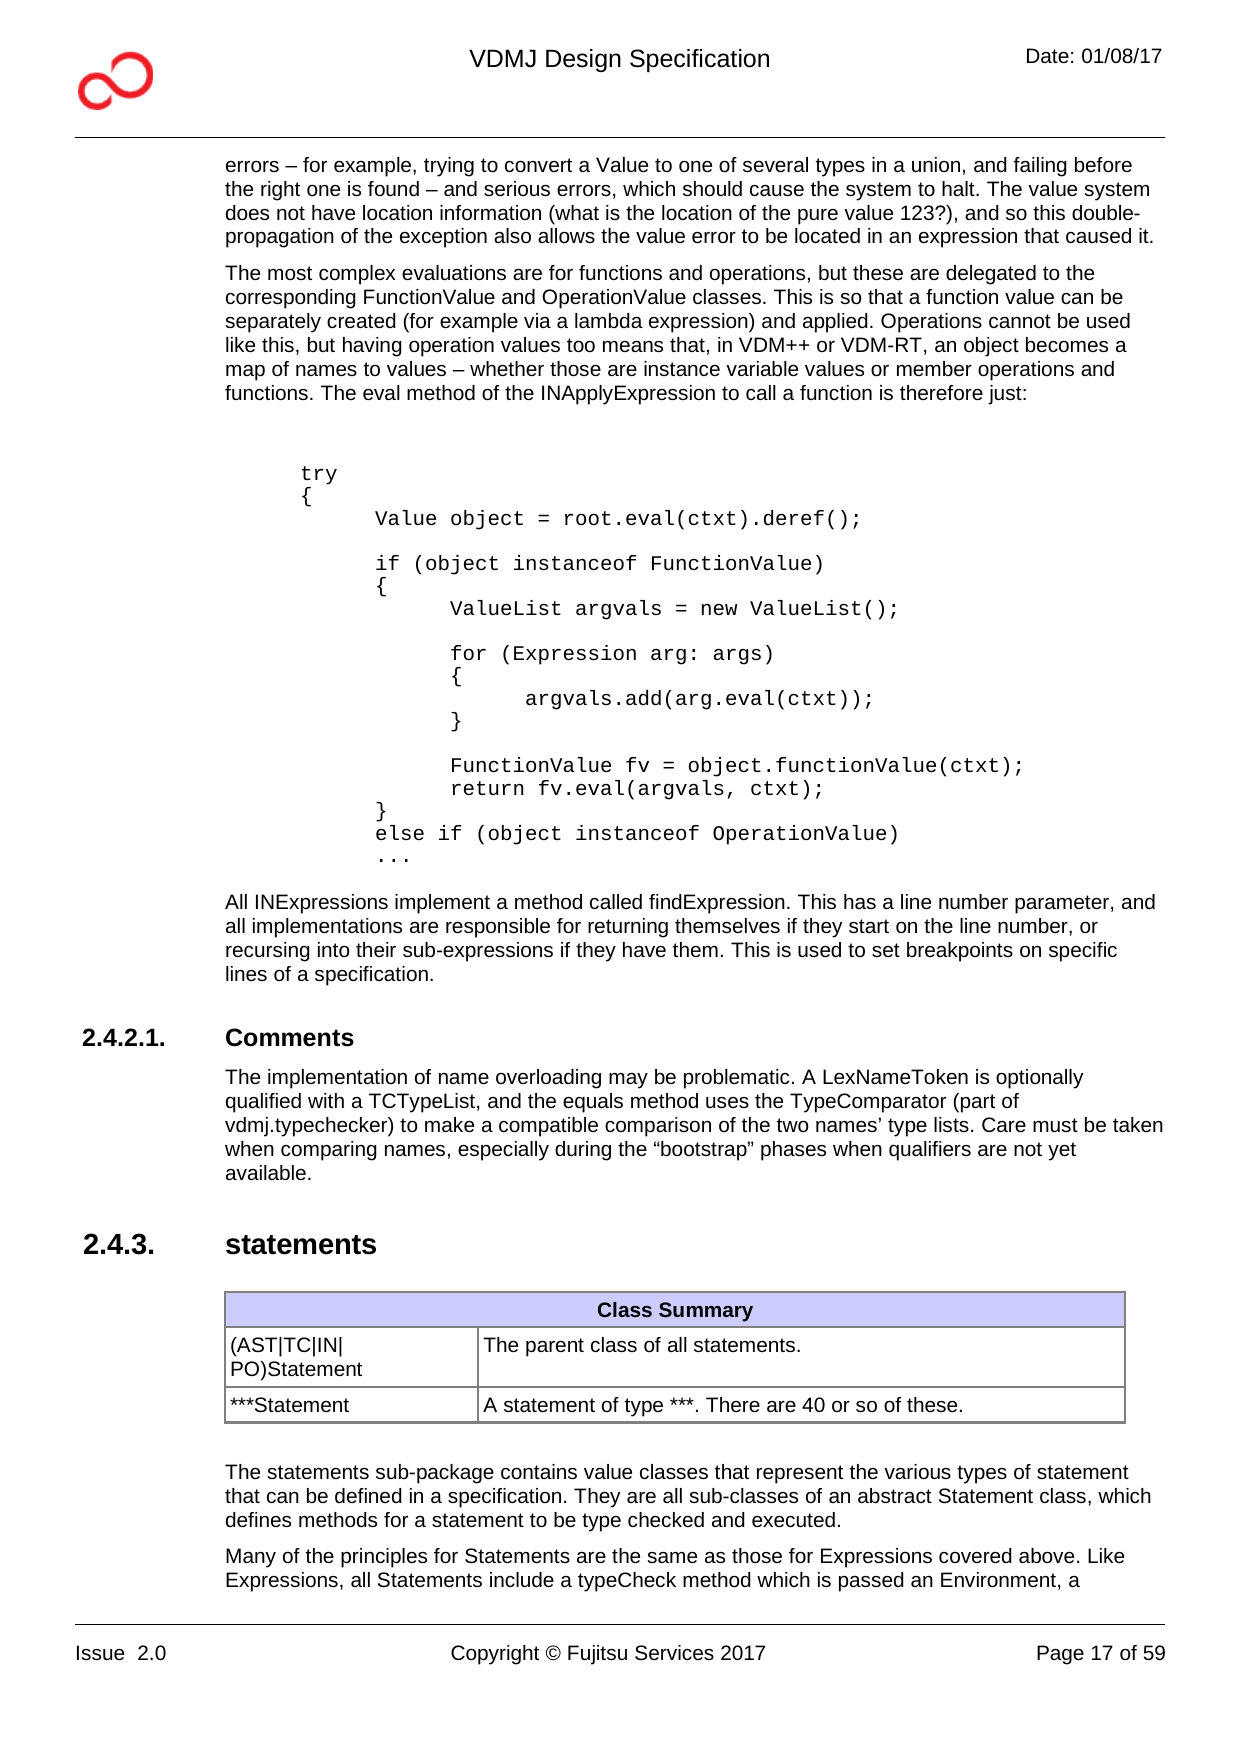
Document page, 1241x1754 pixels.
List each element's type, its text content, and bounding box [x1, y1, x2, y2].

table_cell ***Statement [226, 1388, 477, 1421]
text ... [225, 845, 1165, 867]
text All INExpressions implement a method called findExpression. This has a line number parameter, and all implementations are responsible for returning themselves if they start on the line number, or recursing into their sub-expressions if they have them. This is used to set breakpoints on specific lines of a specification. [225, 890, 1165, 986]
subtitle statements [75, 1227, 1165, 1261]
table_cell The parent class of all statements. [479, 1328, 1124, 1386]
text Many of the principles for Statements are the same as those for Expressions covered above. Like Expressions, all Statements include a typeCheck method which is passed an Environment, a [225, 1544, 1165, 1592]
text { [225, 575, 1165, 597]
text { [225, 485, 1165, 507]
text else if (object instanceof OperationValue) [225, 822, 1165, 845]
text The most complex evaluations are for functions and operations, but these are delegated to the corresponding FunctionValue and OperationValue classes. This is so that a function value can be separately created (for example via a lambda expression) and applied. Operations cannot be used like this, but having operation values too means that, in VDM++ or VDM-RT, an object becomes a map of names to values – whether those are instance variable values or member operations and functions. The eval method of the INApplyExpression to call a function is therefore just: [225, 261, 1165, 405]
text argvals.add(arg.eval(ctxt)); [225, 687, 1165, 710]
text for (Expression arg: args) [225, 642, 1165, 665]
text if (object instanceof FunctionValue) [225, 552, 1165, 575]
text } [225, 710, 1165, 732]
text return fv.eval(argvals, ctxt); [225, 777, 1165, 800]
text ValueList argvals = new ValueList(); [225, 597, 1165, 620]
subtitle Comments [75, 1023, 1165, 1052]
text } [225, 800, 1165, 822]
text { [225, 665, 1165, 687]
text errors – for example, trying to convert a Value to one of several types in a union, and failing before the right one is found – and serious errors, which should cause the system to halt. The value system does not have location information (what is the location of the pure value 123?), and so this double-propagation of the exception also allows the value error to be located in an expression that caused it. [225, 153, 1165, 249]
text Value object = root.eval(ctxt).deref(); [225, 507, 1165, 530]
text The implementation of name overloading may be problematic. A LexNameToken is optionally qualified with a TCTypeList, and the equals method uses the TypeComparator (part of vdmj.typechecker) to make a compatible comparison of the two names’ type lists. Care must be taken when comparing names, especially during the “bootstrap” phases when qualifiers are not yet available. [225, 1065, 1165, 1185]
text try [225, 462, 1165, 485]
table_header Class Summary [226, 1293, 1124, 1326]
text The statements sub-package contains value classes that represent the various types of statement that can be defined in a specification. They are all sub-classes of an abstract Statement class, which defines methods for a statement to be type checked and executed. [225, 1460, 1165, 1532]
table_cell (AST|TC|IN|PO)Statement [226, 1328, 477, 1386]
picture [78, 44, 153, 120]
text FunctionValue fv = object.functionValue(ctxt); [225, 755, 1165, 777]
table_cell A statement of type ***. There are 40 or so of these. [479, 1388, 1124, 1421]
